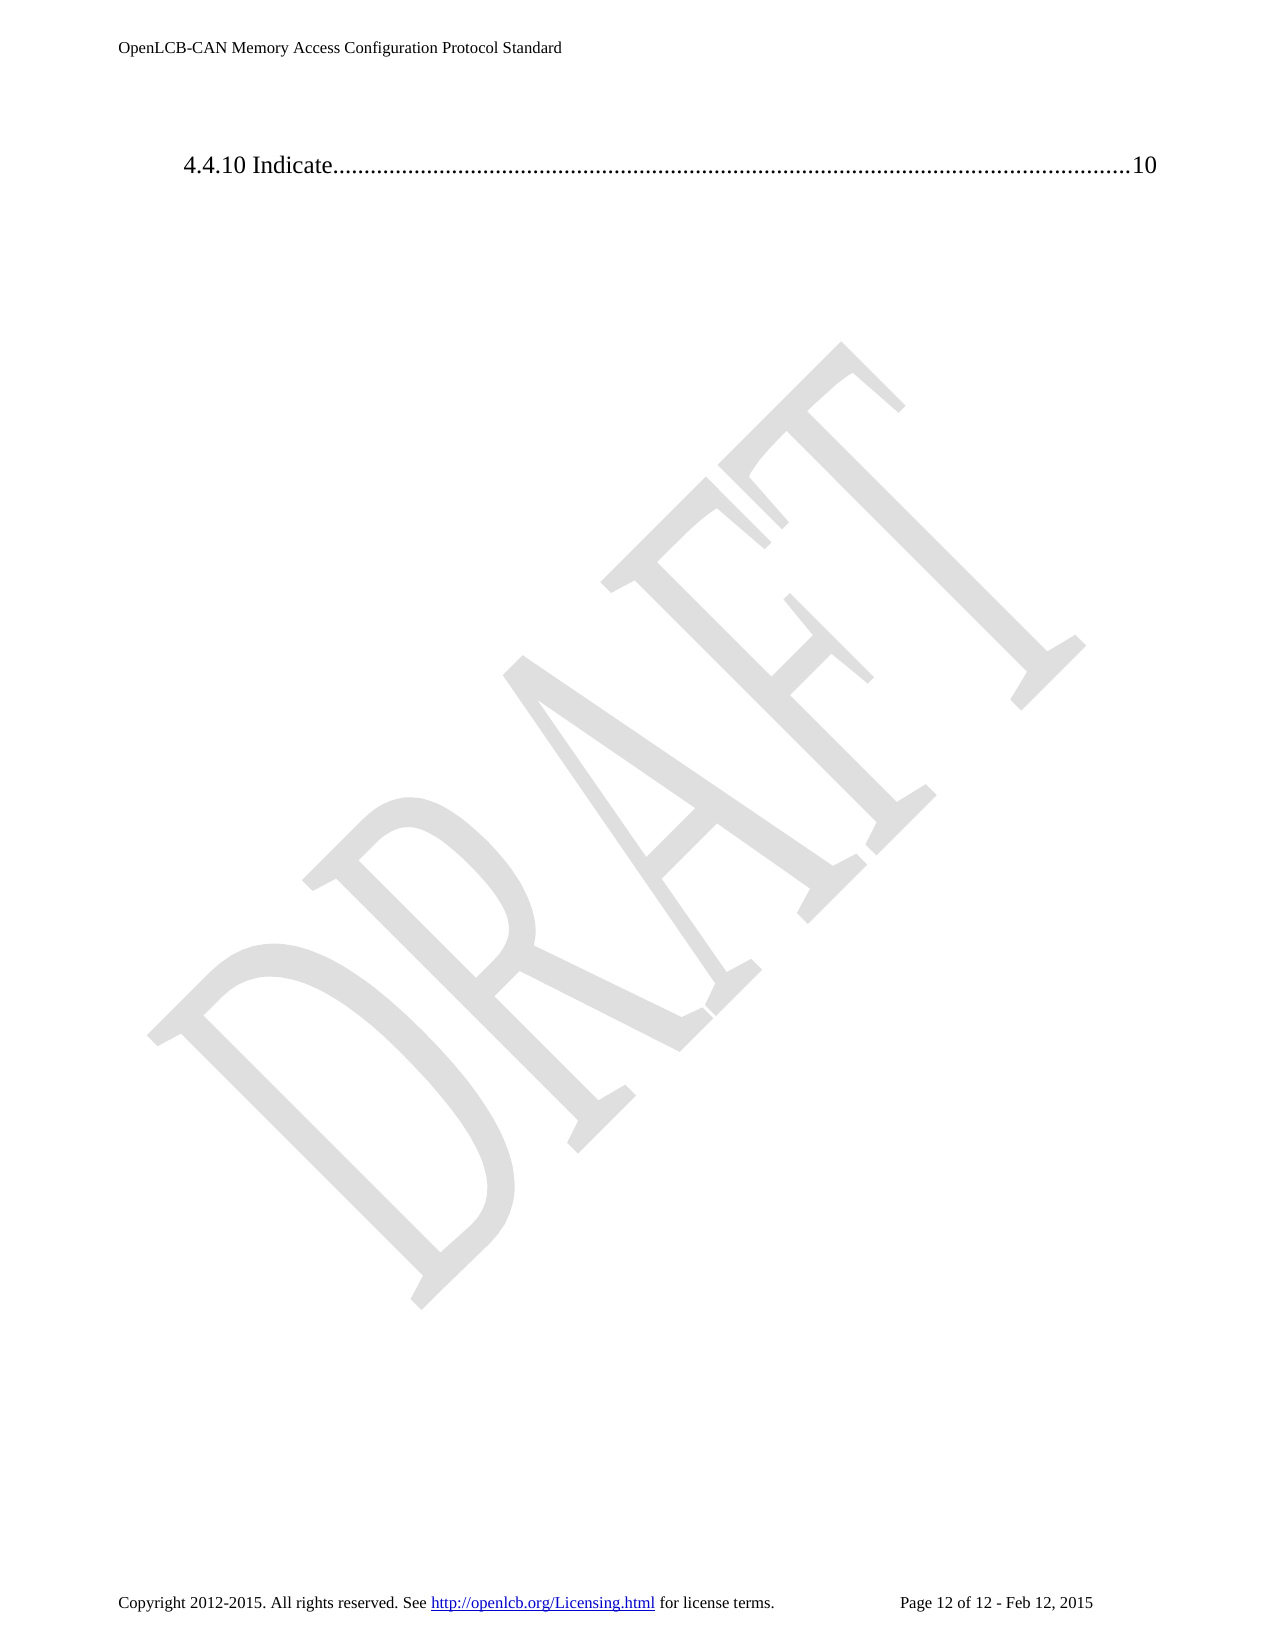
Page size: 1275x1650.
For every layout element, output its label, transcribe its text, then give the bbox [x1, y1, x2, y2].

text 4.4.10 Indicate 10 [177, 150, 1157, 179]
